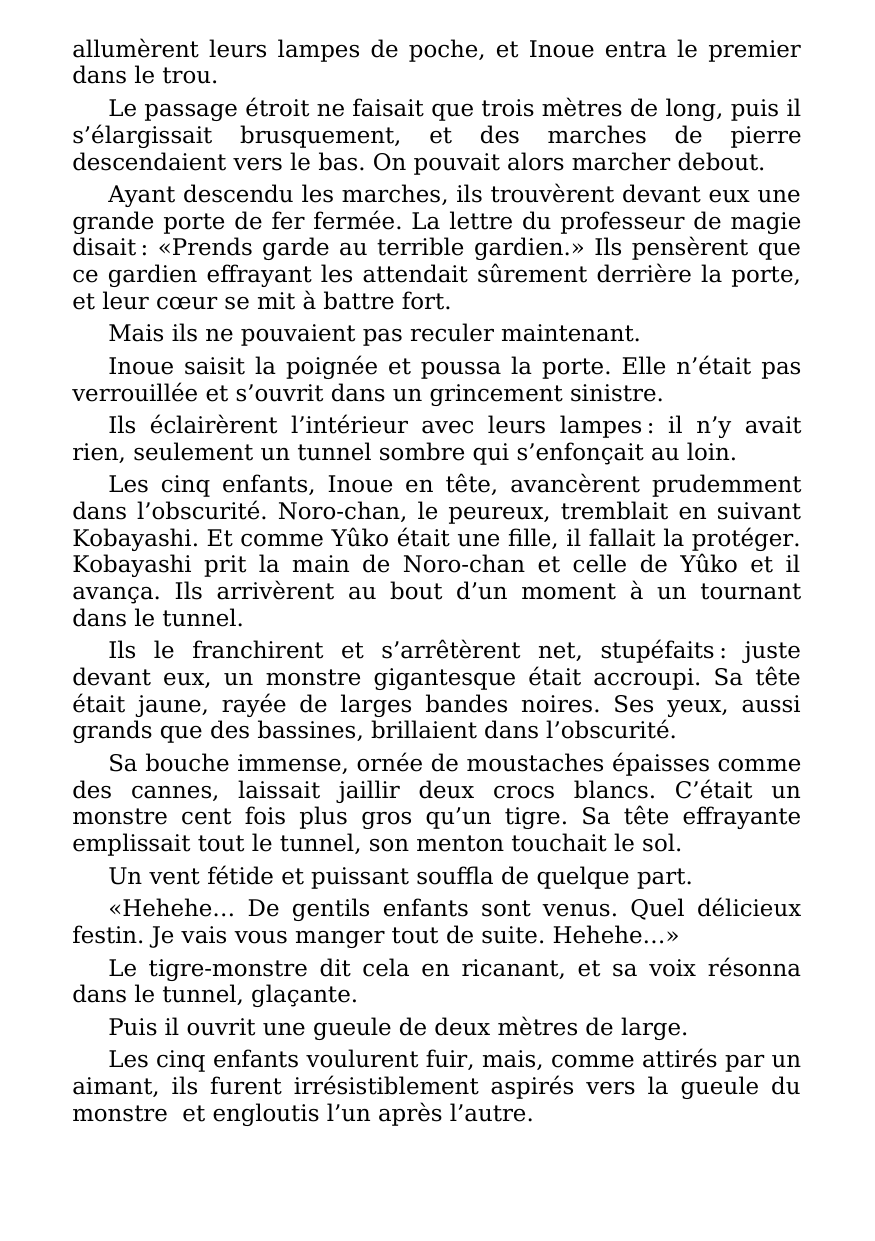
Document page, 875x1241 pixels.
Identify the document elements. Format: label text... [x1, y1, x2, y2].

text allumèrent leurs lampes de poche, et Inoue entra le premier dans le trou. [72, 36, 802, 89]
text Ayant descendu les marches, ils trouvèrent devant eux une grande porte de fer fermée. La lettre du professeur de magie disait : «Prends garde au terrible gardien.» Ils pensèrent que ce gardien effrayant les attendait sûrement derrière la porte, et leur cœur se mit à battre fort. [72, 181, 802, 314]
text Les cinq enfants, Inoue en tête, avancèrent prudemment dans l’obscurité. Noro-chan, le peureux, tremblait en suivant Kobayashi. Et comme Yûko était une fille, il fallait la protéger. Kobayashi prit la main de Noro-chan et celle de Yûko et il avança. Ils arrivèrent au bout d’un moment à un tournant dans le tunnel. [72, 472, 802, 632]
text Sa bouche immense, ornée de moustaches épaisses comme des cannes, laissait jaillir deux crocs blancs. C’était un monstre cent fois plus gros qu’un tigre. Sa tête effrayante emplissait tout le tunnel, son menton touchait le sol. [72, 750, 802, 857]
text Puis il ouvrit une gueule de deux mètres de large. [72, 1014, 802, 1041]
text Inoue saisit la poignée et poussa la porte. Elle n’était pas verrouillée et s’ouvrit dans un grincement sinistre. [72, 353, 802, 406]
text Les cinq enfants voulurent fuir, mais, comme attirés par un aimant, ils furent irrésistiblement aspirés vers la gueule du monstre et engloutis l’un après l’autre. [72, 1047, 802, 1127]
text Ils le franchirent et s’arrêtèrent net, stupéfaits : juste devant eux, un monstre gigantesque était accroupi. Sa tête était jaune, rayée de larges bandes noires. Ses yeux, aussi grands que des bassines, brillaient dans l’obscurité. [72, 638, 802, 744]
text Le tigre-monstre dit cela en ricanant, et sa voix résonna dans le tunnel, glaçante. [72, 955, 802, 1008]
text Mais ils ne pouvaient pas reculer maintenant. [72, 321, 802, 347]
text Ils éclairèrent l’intérieur avec leurs lampes : il n’y avait rien, seulement un tunnel sombre qui s’enfonçait au loin. [72, 412, 802, 466]
text Le passage étroit ne faisait que trois mètres de long, puis il s’élargissait brusquement, et des marches de pierre descendaient vers le bas. On pouvait alors marcher debout. [72, 95, 802, 175]
text Un vent fétide et puissant souffla de quelque part. [72, 863, 802, 889]
text «Hehehe… De gentils enfants sont venus. Quel délicieux festin. Je vais vous manger tout de suite. Hehehe…» [72, 895, 802, 949]
